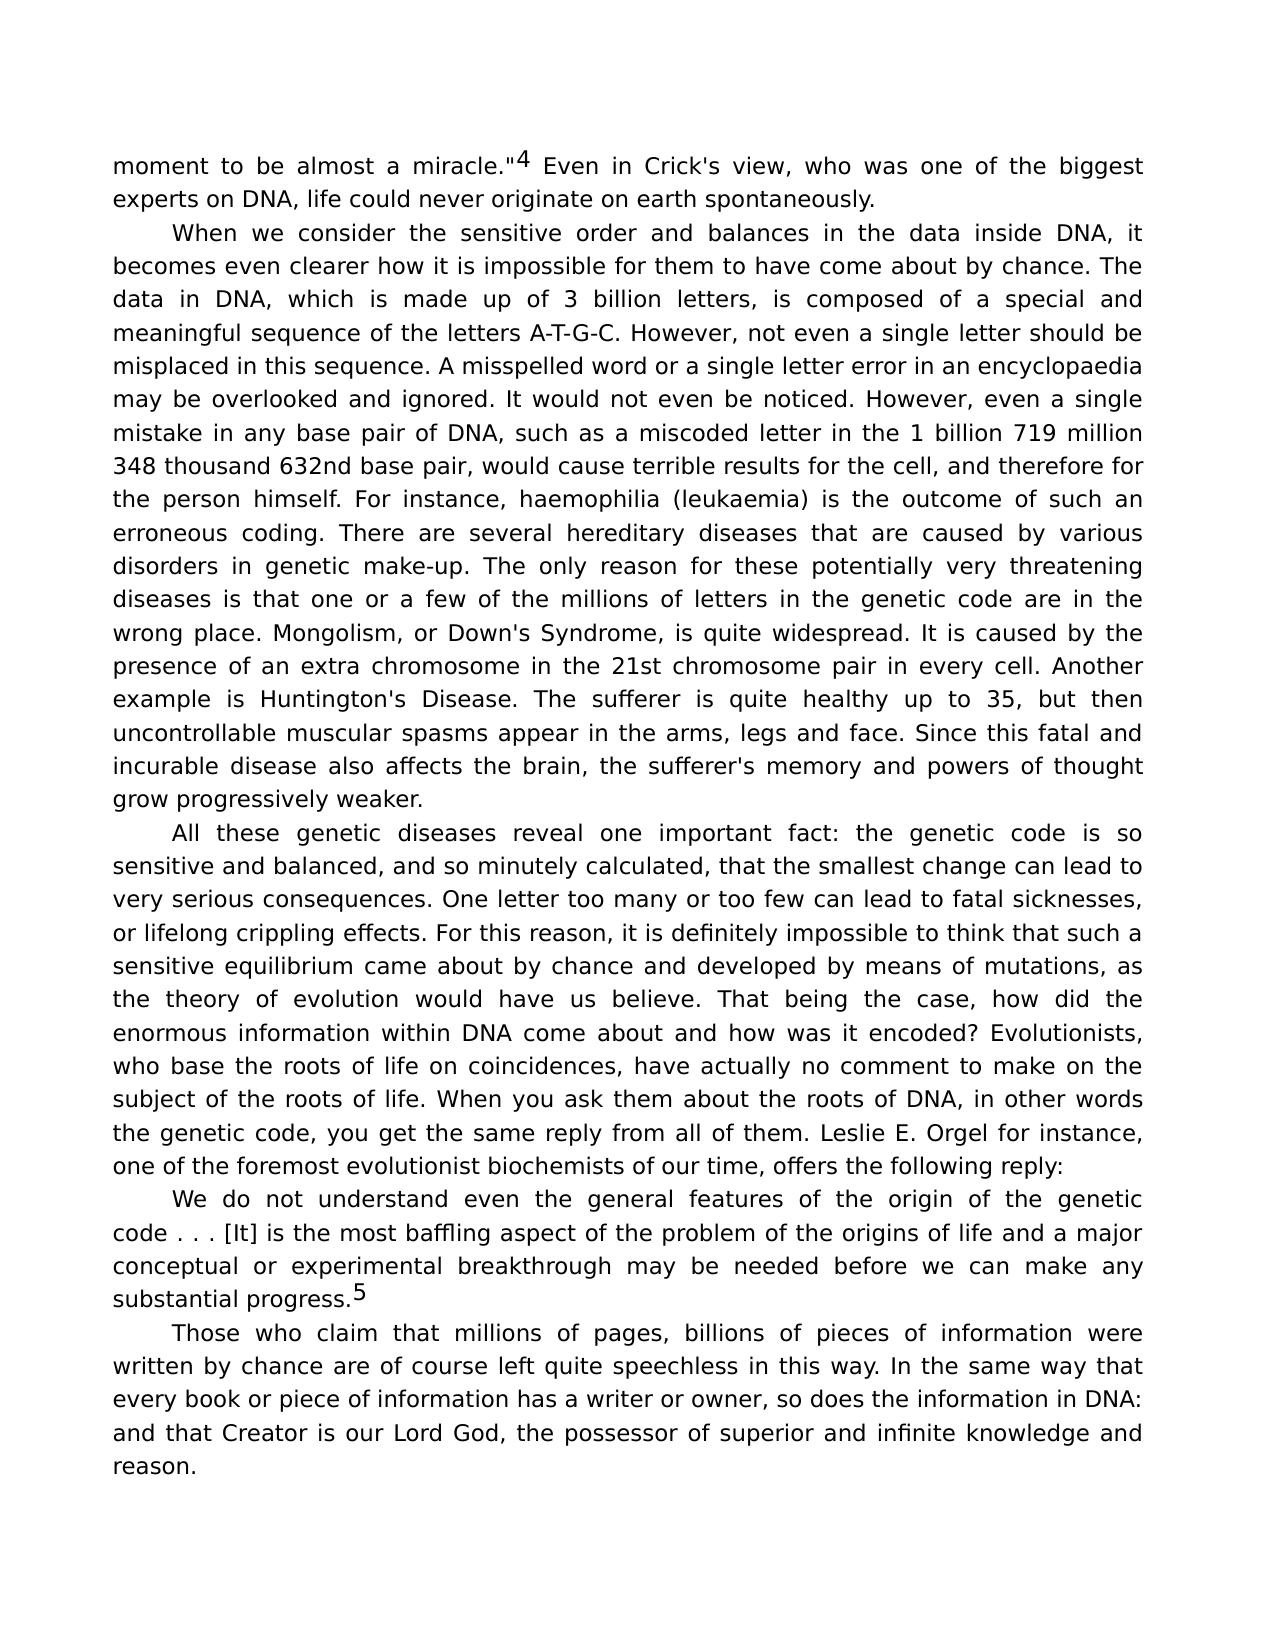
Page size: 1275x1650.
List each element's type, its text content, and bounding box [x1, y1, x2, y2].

text Those who claim that millions of pages, billions of pieces of information were written by chance are of course left quite speechless in this way. In the same way that every book or piece of information has a writer or owner, so does the information in DNA: and that Creator is our Lord God, the possessor of superior and infinite knowledge and reason. [112, 1314, 1145, 1481]
text We do not understand even the general features of the origin of the genetic code . . . [It] is the most baffling aspect of the problem of the origins of life and a major conceptual or experimental breakthrough may be needed before we can make any substantial progress.5 [112, 1181, 1145, 1314]
text When we consider the sensitive order and balances in the data inside DNA, it becomes even clearer how it is impossible for them to have come about by chance. The data in DNA, which is made up of 3 billion letters, is composed of a special and meaningful sequence of the letters A-T-G-C. However, not even a single letter should be misplaced in this sequence. A misspelled word or a single letter error in an encyclopaedia may be overlooked and ignored. It would not even be noticed. However, even a single mistake in any base pair of DNA, such as a miscoded letter in the 1 billion 719 million 348 thousand 632nd base pair, would cause terrible results for the cell, and therefore for the person himself. For instance, haemophilia (leukaemia) is the outcome of such an erroneous coding. There are several hereditary diseases that are caused by various disorders in genetic make-up. The only reason for these potentially very threatening diseases is that one or a few of the millions of letters in the genetic code are in the wrong place. Mongolism, or Down's Syndrome, is quite widespread. It is caused by the presence of an extra chromosome in the 21st chromosome pair in every cell. Another example is Huntington's Disease. The sufferer is quite healthy up to 35, but then uncontrollable muscular spasms appear in the arms, legs and face. Since this fatal and incurable disease also affects the brain, the sufferer's memory and powers of thought grow progressively weaker. [112, 214, 1145, 814]
text moment to be almost a miracle."4 Even in Crick's view, who was one of the biggest experts on DNA, life could never originate on earth spontaneously. [112, 148, 1145, 214]
text All these genetic diseases reveal one important fact: the genetic code is so sensitive and balanced, and so minutely calculated, that the smallest change can lead to very serious consequences. One letter too many or too few can lead to fatal sicknesses, or lifelong crippling effects. For this reason, it is definitely impossible to think that such a sensitive equilibrium came about by chance and developed by means of mutations, as the theory of evolution would have us believe. That being the case, how did the enormous information within DNA come about and how was it encoded? Evolutionists, who base the roots of life on coincidences, have actually no comment to make on the subject of the roots of life. When you ask them about the roots of DNA, in other words the genetic code, you get the same reply from all of them. Leslie E. Orgel for instance, one of the foremost evolutionist biochemists of our time, offers the following reply: [112, 814, 1145, 1181]
